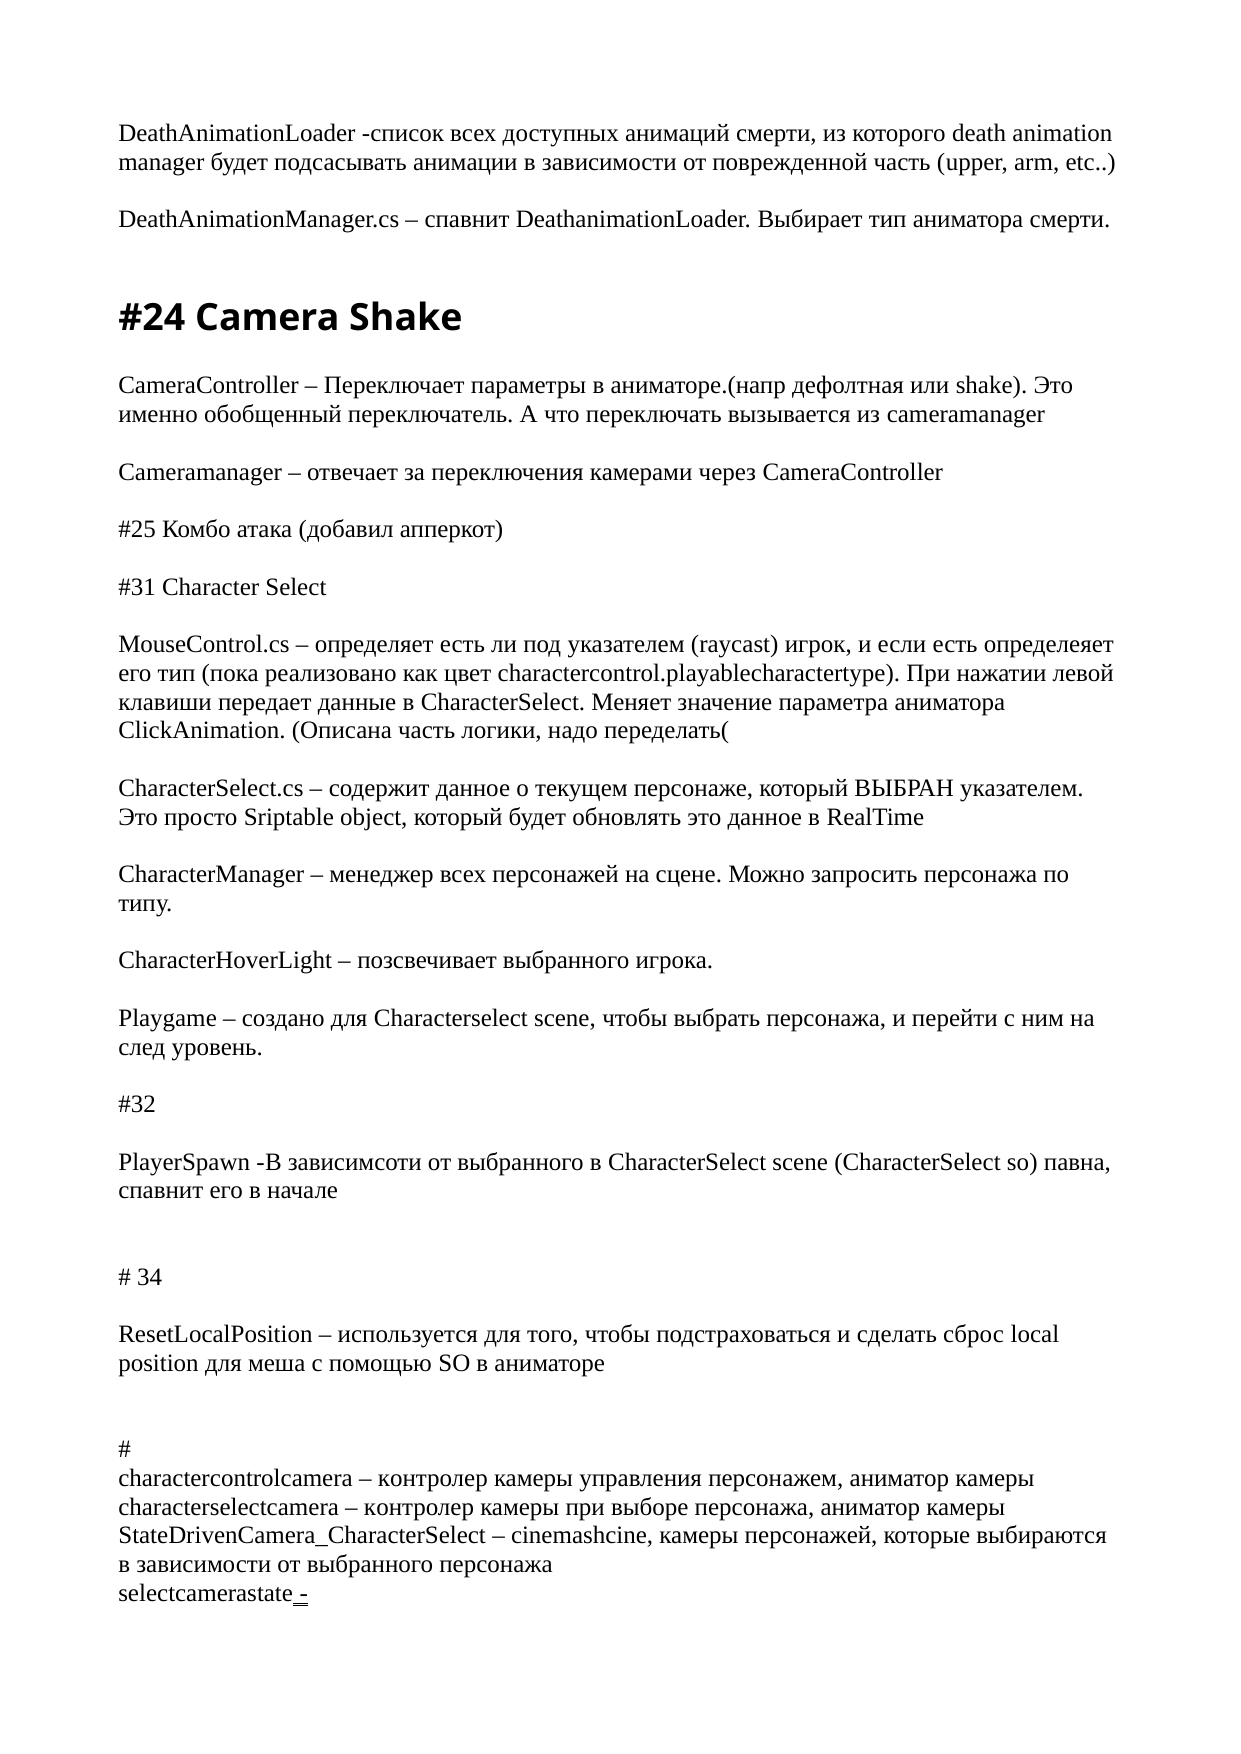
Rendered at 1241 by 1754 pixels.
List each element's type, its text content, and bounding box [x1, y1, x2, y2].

text MouseControl.cs – определяет есть ли под указателем (raycast) игрок, и если есть определеяет его тип (пока реализовано как цвет charactercontrol.playablecharactertype). При нажатии левой клавиши передает данные в CharacterSelect. Меняет значение параметра аниматора ClickAnimation. (Описана часть логики, надо переделать( [118, 629, 1122, 744]
text # 34 [118, 1262, 1122, 1290]
text DeathAnimationLoader -список всех доступных анимаций смерти, из которого death animation manager будет подсасывать анимации в зависимости от поврежденной часть (upper, arm, etc..) [118, 118, 1122, 176]
text CameraController – Переключает параметры в аниматоре.(напр дефолтная или shake). Это именно обобщенный переключатель. А что переключать вызывается из cameramanager [118, 370, 1122, 428]
text charactercontrolcamera – контролер камеры управления персонажем, аниматор камеры [118, 1463, 1122, 1492]
text StateDrivenCamera_CharacterSelect – cinemashcine, камеры персонажей, которые выбираются в зависимости от выбранного персонажа [118, 1520, 1122, 1578]
text Cameramanager – отвечает за переключения камерами через CameraController [118, 457, 1122, 485]
text ResetLocalPosition – используется для того, чтобы подстраховаться и сделать сброс local position для меша с помощью SO в аниматоре [118, 1319, 1122, 1377]
text selectcamerastate - [118, 1578, 1122, 1607]
text CharacterSelect.cs – содержит данное о текущем персонаже, который ВЫБРАН указателем. Это просто Sriptable object, который будет обновлять это данное в RealTime [118, 773, 1122, 830]
text CharacterManager – менеджер всех персонажей на сцене. Можно запросить персонажа по типу. [118, 859, 1122, 917]
text #24 Camera Shake [118, 291, 1122, 342]
text CharacterHoverLight – позсвечивает выбранного игрока. [118, 945, 1122, 974]
text Playgame – создано для Characterselect scene, чтобы выбрать персонажа, и перейти с ним на след уровень. [118, 1003, 1122, 1060]
text characterselectcamera – контролер камеры при выборе персонажа, аниматор камеры [118, 1492, 1122, 1520]
text #32 [118, 1089, 1122, 1118]
text #31 Character Select [118, 572, 1122, 600]
text # [118, 1434, 1122, 1463]
text PlayerSpawn -В зависимсоти от выбранного в CharacterSelect scene (CharacterSelect so) павна, спавнит его в начале [118, 1147, 1122, 1204]
text #25 Комбо атака (добавил апперкот) [118, 514, 1122, 543]
text DeathAnimationManager.cs – спавнит DeathanimationLoader. Выбирает тип аниматора смерти. [118, 204, 1122, 233]
